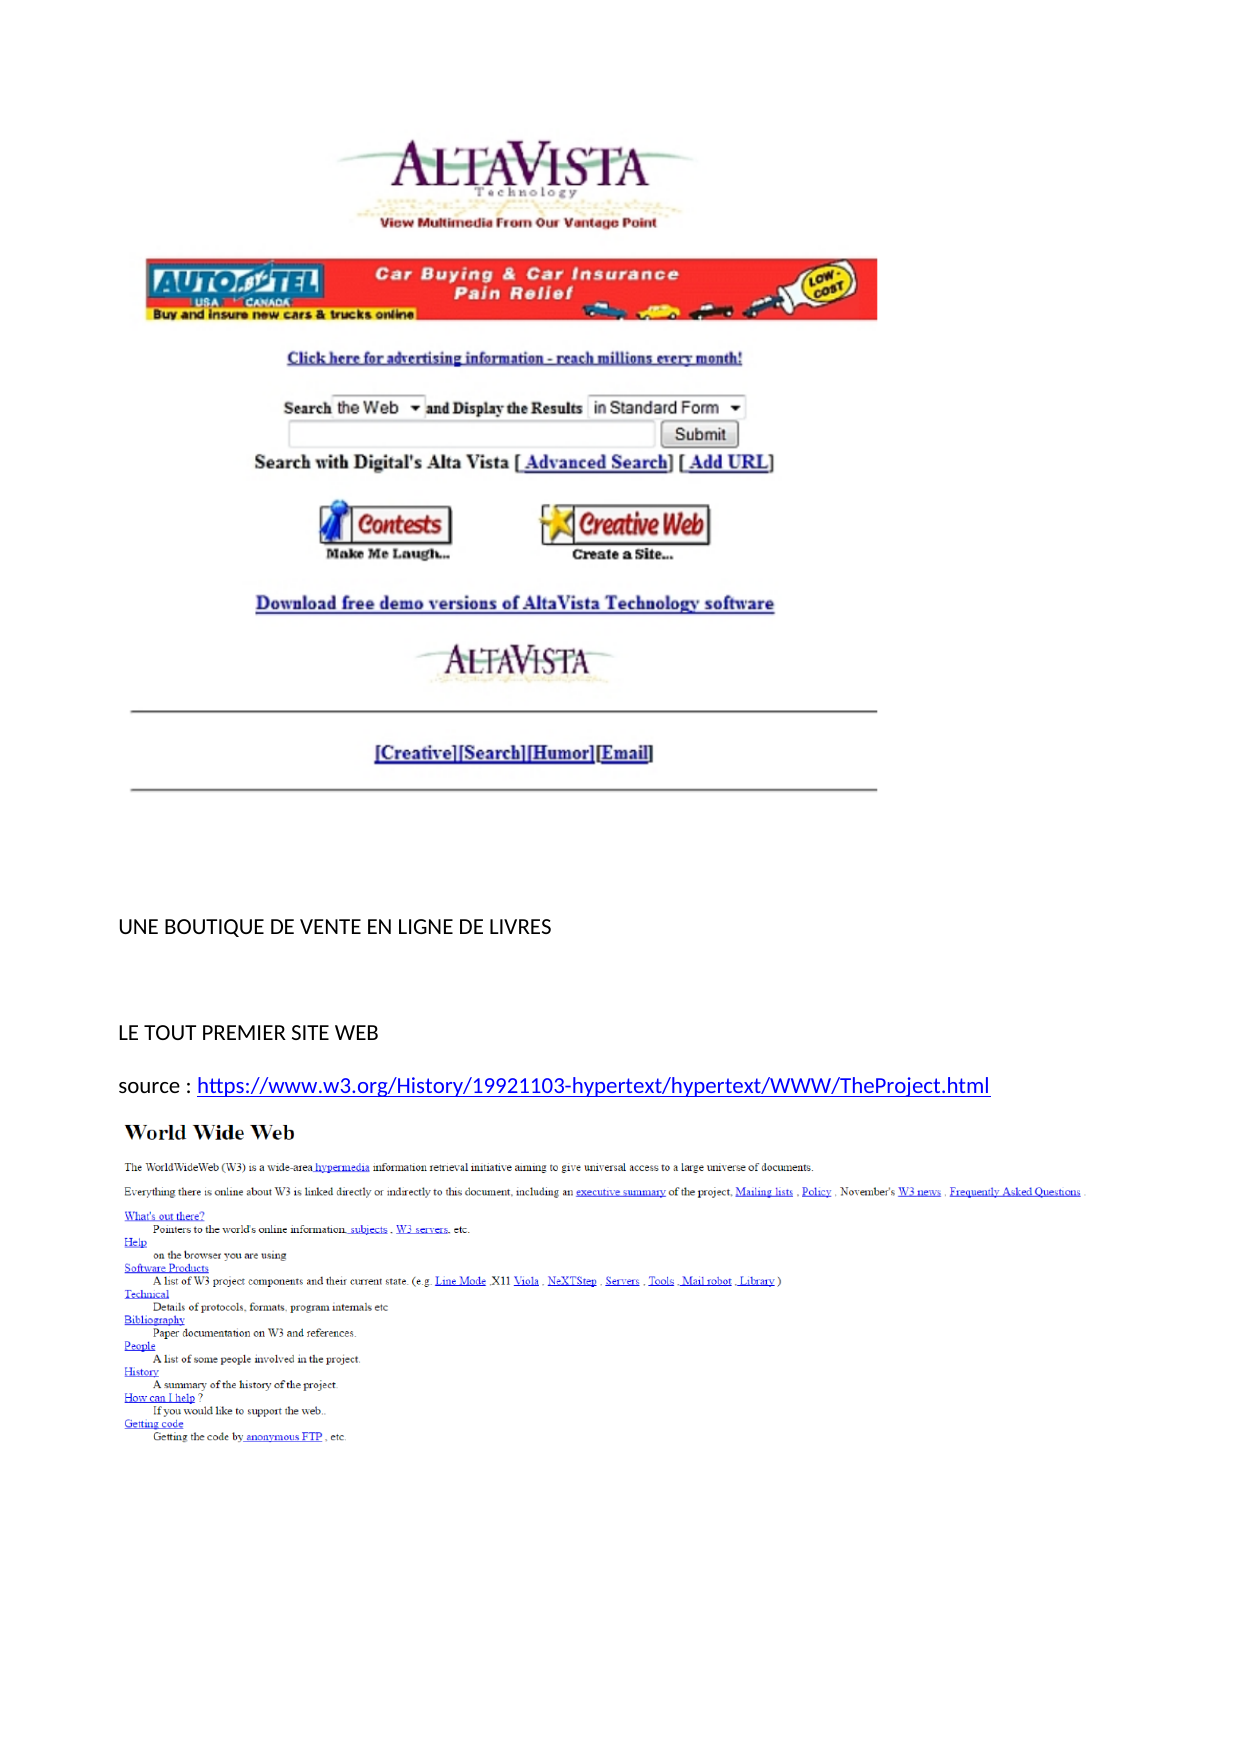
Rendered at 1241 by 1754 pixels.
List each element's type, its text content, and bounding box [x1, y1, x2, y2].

text source : https://www.w3.org/History/19921103-hypertext/hypertext/WWW/TheProject.html [118, 1071, 1122, 1099]
text UNE BOUTIQUE DE VENTE EN LIGNE DE LIVRES [118, 912, 1122, 940]
text LE TOUT PREMIER SITE WEB [118, 1018, 1122, 1046]
